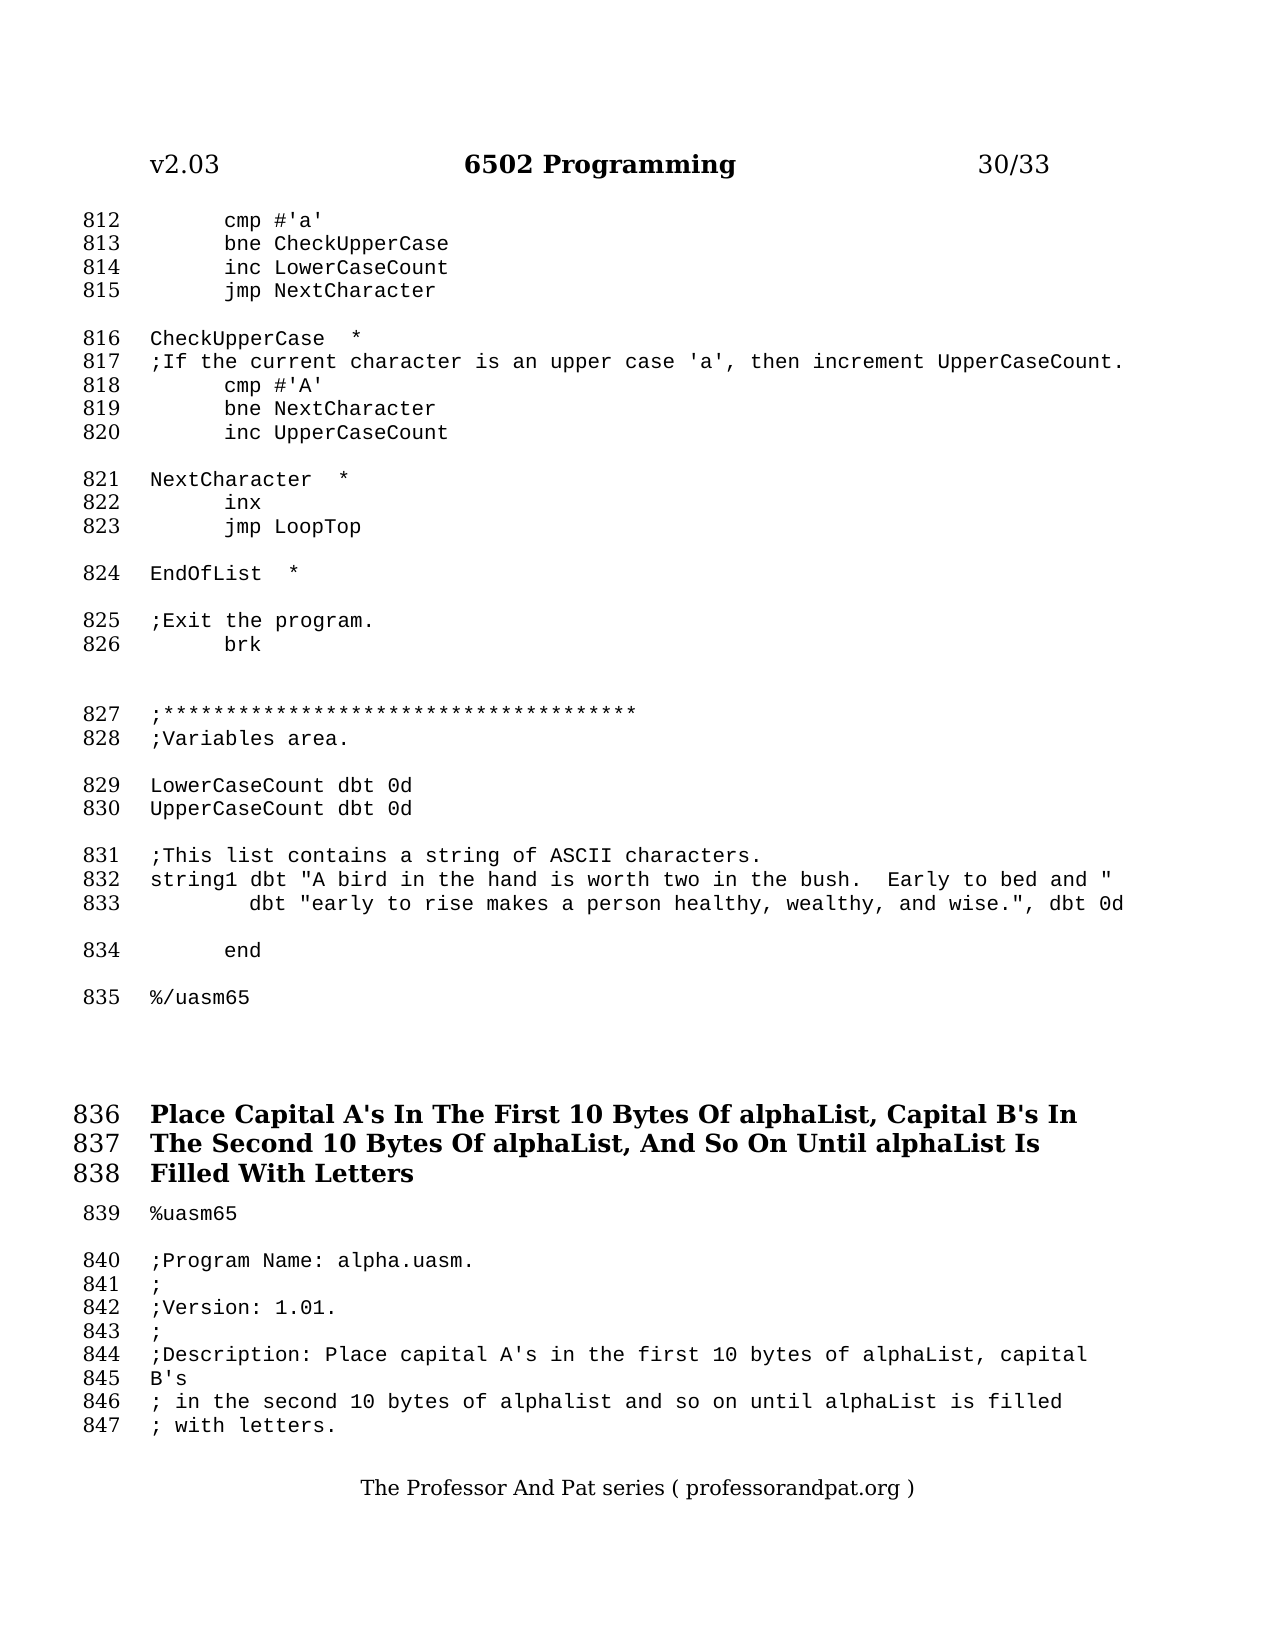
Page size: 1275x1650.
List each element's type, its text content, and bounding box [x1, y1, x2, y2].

text dbt "early to rise makes a person healthy, wealthy, and wise.", dbt 0d [150, 893, 1125, 916]
text %/uasm65 [150, 987, 1125, 1010]
text end [150, 940, 1125, 963]
text EndOfList * [150, 563, 1125, 587]
text brk [150, 634, 1125, 657]
text inc LowerCaseCount [150, 257, 1125, 281]
text ;Version: 1.01. [150, 1297, 1125, 1321]
text ; [150, 1321, 1125, 1344]
text ;Exit the program. [150, 610, 1125, 634]
text LowerCaseCount dbt 0d [150, 775, 1125, 798]
text ;Variables area. [150, 728, 1125, 751]
text cmp #'a' [150, 210, 1125, 233]
text ;************************************** [150, 704, 1125, 728]
text ;Description: Place capital A's in the first 10 bytes of alphaList, capital B's [150, 1344, 1125, 1392]
text NextCharacter * [150, 469, 1125, 492]
text ; [150, 1274, 1125, 1297]
text string1 dbt "A bird in the hand is worth two in the bush. Early to bed and " [150, 869, 1125, 893]
text CheckUpperCase * [150, 328, 1125, 351]
text cmp #'A' [150, 375, 1125, 398]
text ; with letters. [150, 1415, 1125, 1439]
text ;Program Name: alpha.uasm. [150, 1250, 1125, 1274]
text %uasm65 [150, 1203, 1125, 1227]
text jmp NextCharacter [150, 281, 1125, 304]
subtitle Place Capital A's In The First 10 Bytes Of alphaList, Capital B's In The Second 10 Bytes Of alphaList, And So On Until alphaList Is Filled With Letters [150, 1100, 1125, 1188]
text ; in the second 10 bytes of alphalist and so on until alphaList is filled [150, 1392, 1125, 1415]
text inx [150, 492, 1125, 516]
text jmp LoopTop [150, 516, 1125, 539]
text ;If the current character is an upper case 'a', then increment UpperCaseCount. [150, 351, 1125, 375]
text UpperCaseCount dbt 0d [150, 798, 1125, 822]
text bne NextCharacter [150, 398, 1125, 422]
text ;This list contains a string of ASCII characters. [150, 846, 1125, 869]
text bne CheckUpperCase [150, 233, 1125, 257]
text inc UpperCaseCount [150, 422, 1125, 445]
